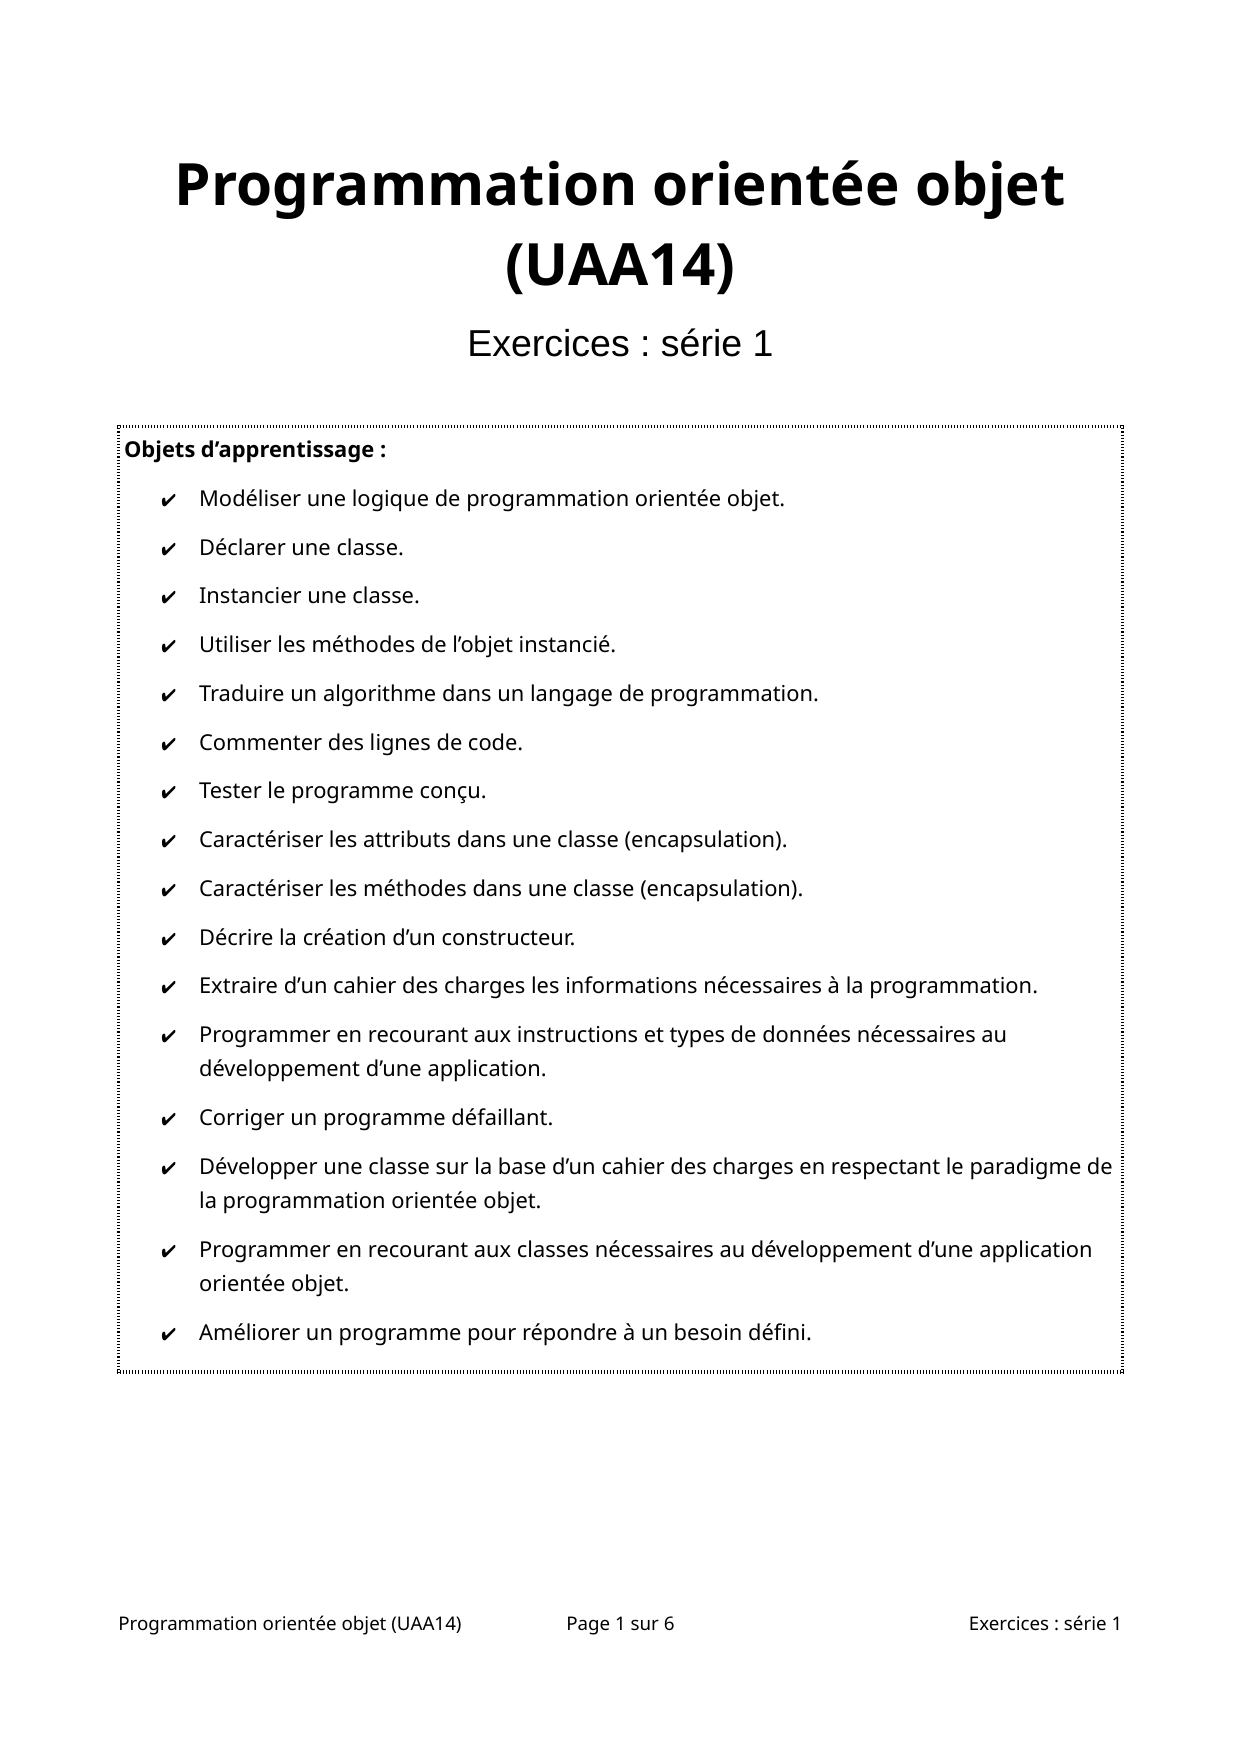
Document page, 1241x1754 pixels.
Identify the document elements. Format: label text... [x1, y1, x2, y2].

title Programmation orientée objet (UAA14) [118, 143, 1122, 302]
subtitle Exercices : série 1 [118, 321, 1122, 364]
table_header Objets d’apprentissage : Modéliser une logique de programmation orientée objet. Déclarer une classe. Instancier une classe. Utiliser les méthodes de l’objet instancié. Traduire un algorithme dans un langage de programmation. Commenter des lignes de code. Tester le programme conçu. Caractériser les attributs dans une classe (encapsulation). Caractériser les méthodes dans une classe (encapsulation). Décrire la création d’un constructeur. Extraire d’un cahier des charges les informations nécessaires à la programmation. Programmer en recourant aux instructions et types de données nécessaires au développement d’une application. Corriger un programme défaillant. Développer une classe sur la base d’un cahier des charges en respectant le paradigme de la programmation orientée objet. Programmer en recourant aux classes nécessaires au développement d’une application orientée objet. Améliorer un programme pour répondre à un besoin défini. [118, 425, 1122, 1370]
